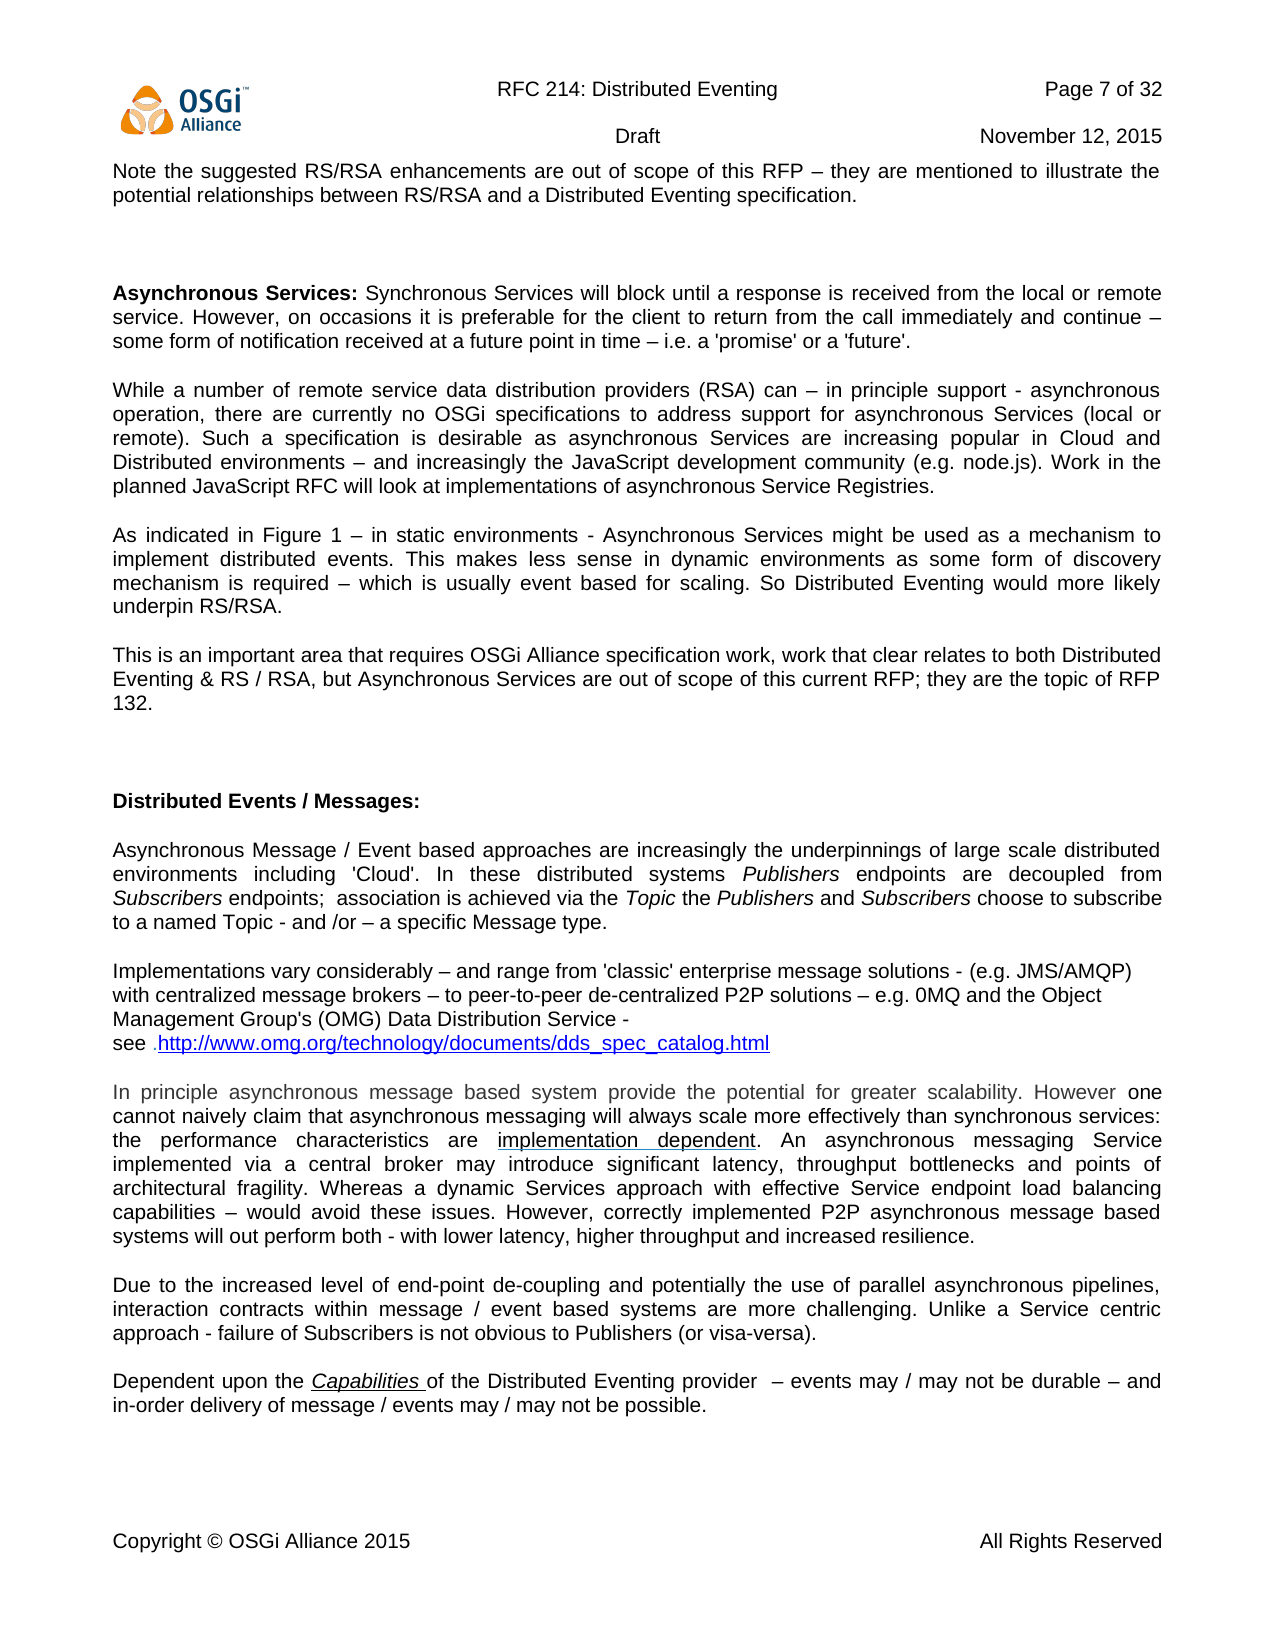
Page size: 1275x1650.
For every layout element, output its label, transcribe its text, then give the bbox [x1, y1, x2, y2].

text Due to the increased level of end-point de-coupling and potentially the use of parallel asynchronous pipelines, interaction contracts within message / event based systems are more challenging. Unlike a Service centric approach - failure of Subscribers is not obvious to Publishers (or visa-versa). [112, 1272, 1162, 1344]
text As indicated in Figure 1 – in static environments - Asynchronous Services might be used as a mechanism to implement distributed events. This makes less sense in dynamic environments as some form of discovery mechanism is required – which is usually event based for scaling. So Distributed Eventing would more likely underpin RS/RSA. [112, 522, 1162, 618]
text Asynchronous Services: Synchronous Services will block until a response is received from the local or remote service. However, on occasions it is preferable for the client to return from the call immediately and continue – some form of notification received at a future point in time – i.e. a 'promise' or a 'future'. [112, 281, 1162, 353]
text Implementations vary considerably – and range from 'classic' enterprise message solutions - (e.g. JMS/AMQP) with centralized message brokers – to peer-to-peer de-centralized P2P solutions – e.g. 0MQ and the Object Management Group's (OMG) Data Distribution Service - see .http://www.omg.org/technology/documents/dds_spec_catalog.html [112, 959, 1162, 1055]
text While a number of remote service data distribution providers (RSA) can – in principle support - asynchronous operation, there are currently no OSGi specifications to address support for asynchronous Services (local or remote). Such a specification is desirable as asynchronous Services are increasing popular in Cloud and Distributed environments – and increasingly the JavaScript development community (e.g. node.js). Work in the planned JavaScript RFC will look at implementations of asynchronous Service Registries. [112, 378, 1162, 497]
text Distributed Events / Messages: [112, 789, 1162, 813]
text Dependent upon the Capabilities of the Distributed Eventing provider – events may / may not be durable – and in-order delivery of message / events may / may not be possible. [112, 1369, 1162, 1417]
picture [113, 78, 257, 142]
text Note the suggested RS/RSA enhancements are out of scope of this RFP – they are mentioned to illustrate the potential relationships between RS/RSA and a Distributed Eventing specification. [112, 159, 1162, 207]
text Asynchronous Message / Event based approaches are increasingly the underpinnings of large scale distributed environments including 'Cloud'. In these distributed systems Publishers endpoints are decoupled from Subscribers endpoints; association is achieved via the Topic the Publishers and Subscribers choose to subscribe to a named Topic - and /or – a specific Message type. [112, 838, 1162, 934]
text In principle asynchronous message based system provide the potential for greater scalability. However one cannot naively claim that asynchronous messaging will always scale more effectively than synchronous services: the performance characteristics are implementation dependent. An asynchronous messaging Service implemented via a central broker may introduce significant latency, throughput bottlenecks and points of architectural fragility. Whereas a dynamic Services approach with effective Service endpoint load balancing capabilities – would avoid these issues. However, correctly implemented P2P asynchronous message based systems will out perform both - with lower latency, higher throughput and increased resilience. [112, 1080, 1162, 1247]
text This is an important area that requires OSGi Alliance specification work, work that clear relates to both Distributed Eventing & RS / RSA, but Asynchronous Services are out of scope of this current RFP; they are the topic of RFP 132. [112, 643, 1162, 715]
